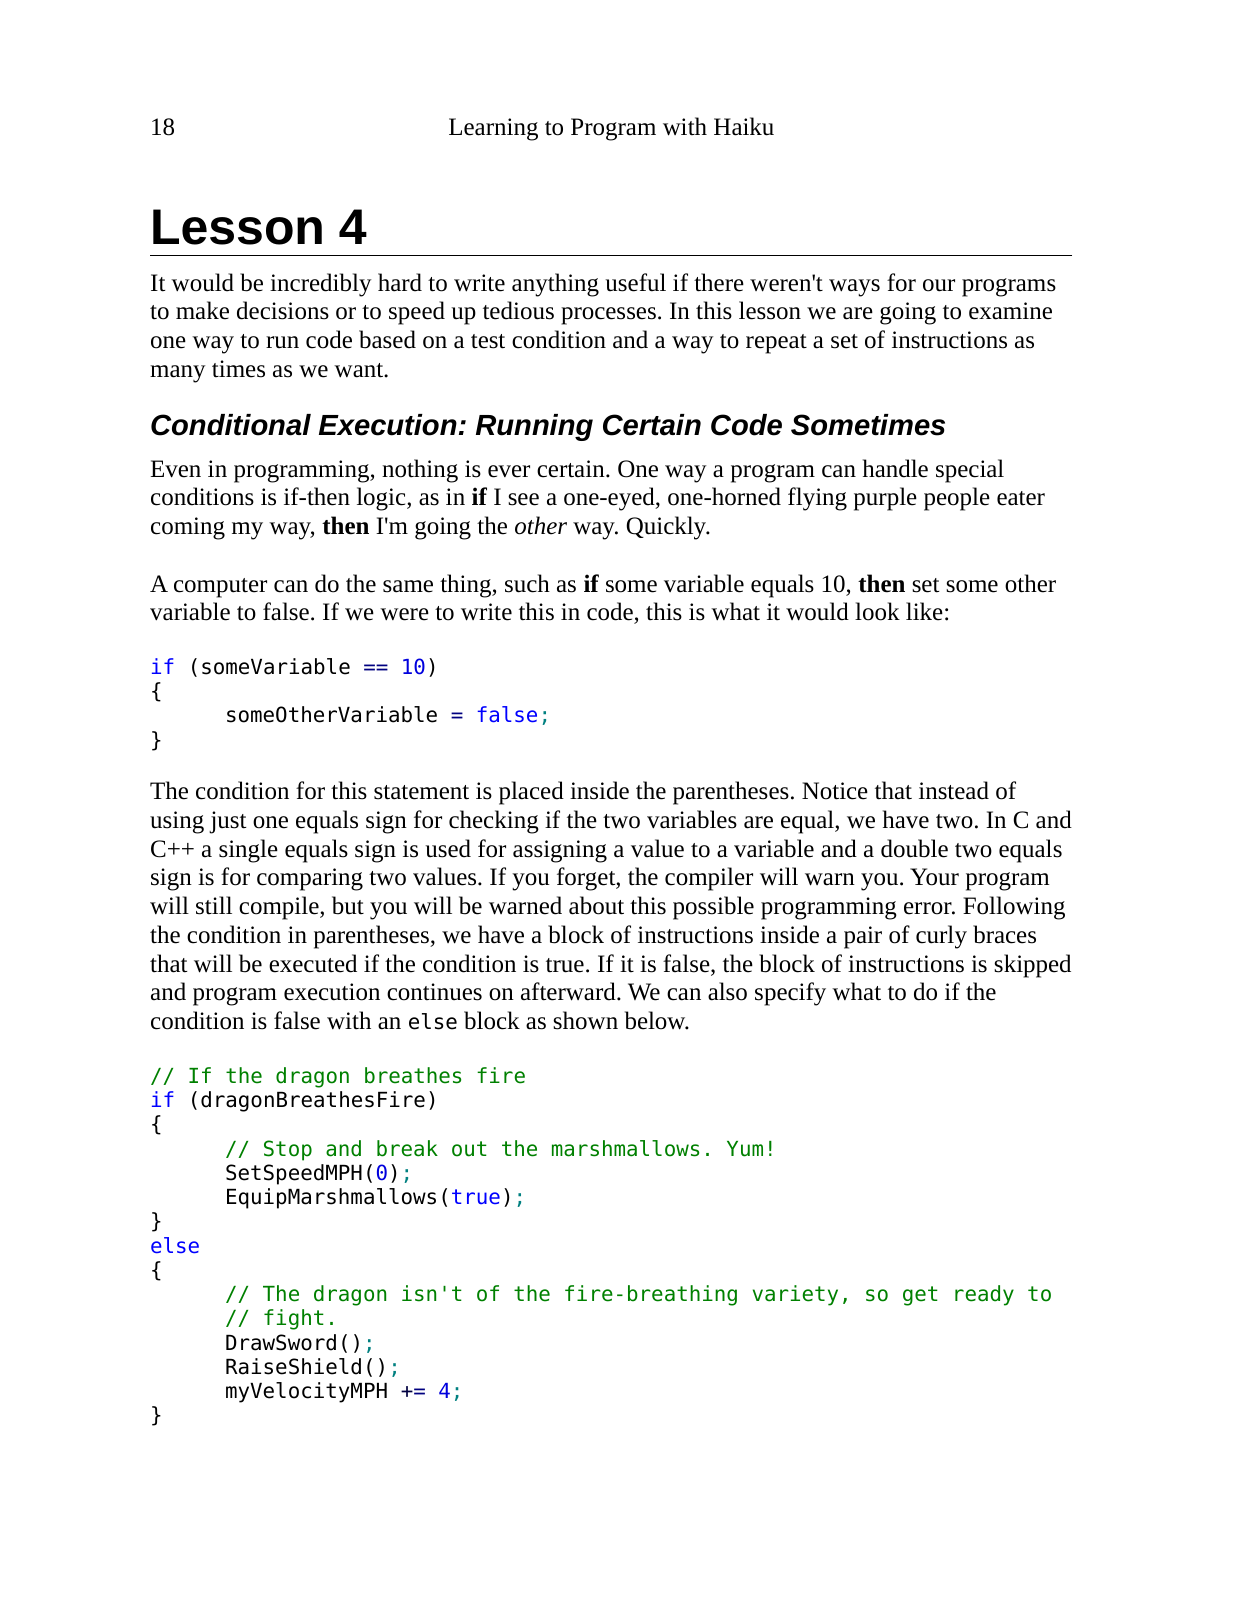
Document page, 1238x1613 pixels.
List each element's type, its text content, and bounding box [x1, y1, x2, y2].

text { [150, 1258, 1072, 1282]
text // Stop and break out the marshmallows. Yum! [150, 1137, 1072, 1161]
text myVelocityMPH += 4; } [150, 1379, 1072, 1428]
subtitle Conditional Execution: Running Certain Code Sometimes [150, 408, 1072, 441]
text { [150, 679, 1072, 703]
text EquipMarshmallows(true); } [150, 1185, 1072, 1234]
text It would be incredibly hard to write anything useful if there weren't ways for our programs to make decisions or to speed up tedious processes. In this lesson we are going to examine one way to run code based on a test condition and a way to repeat a set of instructions as many times as we want. [150, 268, 1072, 383]
text A computer can do the same thing, such as if some variable equals 10, then set some other variable to false. If we were to write this in code, this is what it would look like: [150, 569, 1072, 626]
text someOtherVariable = false; [150, 703, 1072, 728]
text else [150, 1234, 1072, 1258]
subtitle Lesson 4 [150, 197, 1072, 255]
text // The dragon isn't of the fire-breathing variety, so get ready to [150, 1282, 1072, 1306]
text if (someVariable == 10) [150, 655, 1072, 679]
text // fight. [150, 1306, 1072, 1331]
text The condition for this statement is placed inside the parentheses. Notice that instead of using just one equals sign for checking if the two variables are equal, we have two. In C and C++ a single equals sign is used for assigning a value to a variable and a double two equals sign is for comparing two values. If you forget, the compiler will warn you. Your program will still compile, but you will be warned about this possible programming error. Following the condition in parentheses, we have a block of instructions inside a pair of curly braces that will be executed if the condition is true. If it is false, the block of instructions is skipped and program execution continues on afterward. We can also specify what to do if the condition is false with an else block as shown below. [150, 776, 1072, 1035]
text // If the dragon breathes fire [150, 1064, 1072, 1088]
text } [150, 728, 1072, 752]
text Even in programming, nothing is ever certain. One way a program can handle special conditions is if-then logic, as in if I see a one-eyed, one-horned flying purple people eater coming my way, then I'm going the other way. Quickly. [150, 454, 1072, 540]
text DrawSword(); [150, 1331, 1072, 1355]
text if (dragonBreathesFire) { [150, 1088, 1072, 1137]
text SetSpeedMPH(0); [150, 1161, 1072, 1185]
text RaiseShield(); [150, 1355, 1072, 1379]
